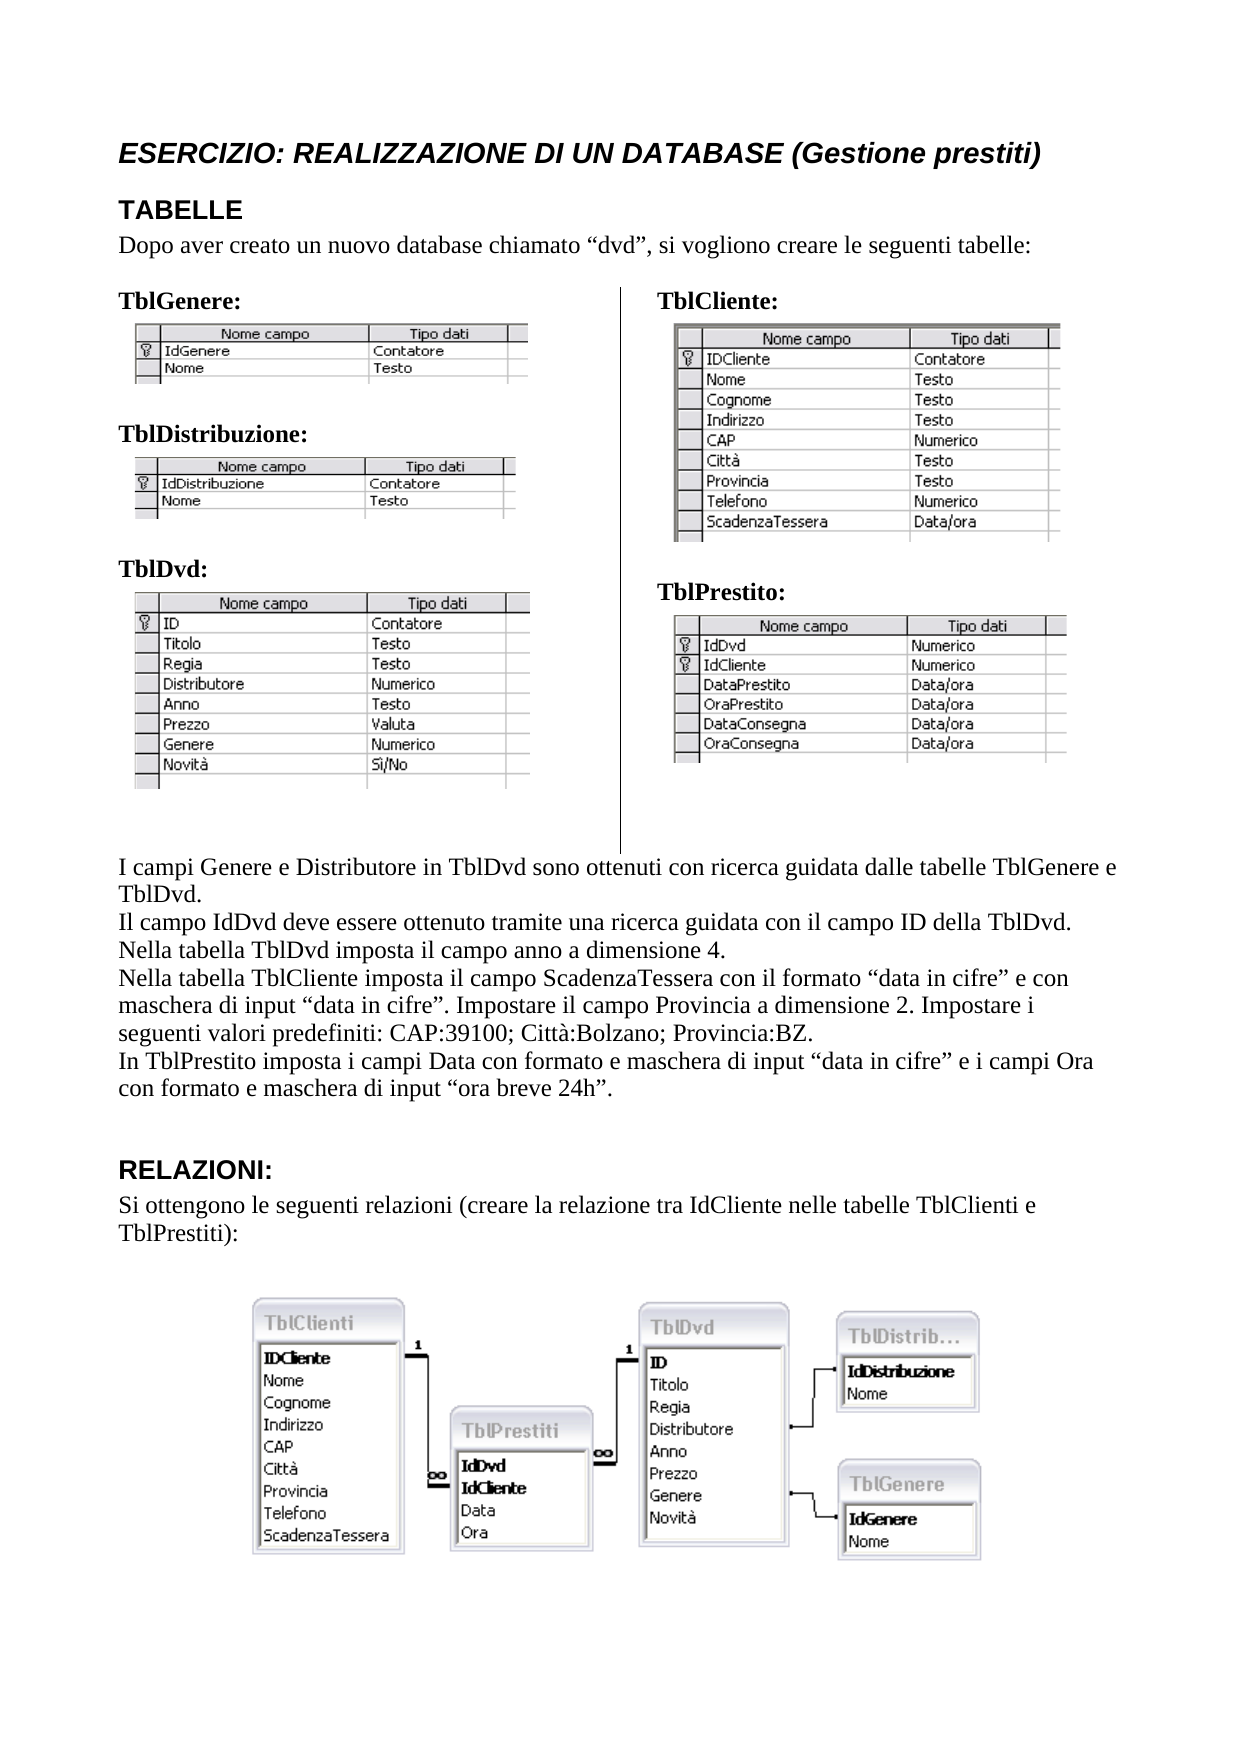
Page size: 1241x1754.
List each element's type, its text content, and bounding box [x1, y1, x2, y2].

text TblDvd: [118, 556, 583, 583]
text In TblPrestito imposta i campi Data con formato e maschera di input “data in cifre” e i campi Ora con formato e maschera di input “ora breve 24h”. [118, 1047, 1122, 1102]
text Si ottengono le seguenti relazioni (creare la relazione tra IdCliente nelle tabelle TblClienti e TblPrestiti): [118, 1191, 1122, 1247]
picture [673, 323, 1061, 542]
subtitle TABELLE [118, 195, 1122, 225]
text I campi Genere e Distributore in TblDvd sono ottenuti con ricerca guidata dalle tabelle TblGenere e TblDvd. [118, 853, 1122, 908]
text Nella tabella TblCliente imposta il campo ScadenzaTessera con il formato “data in cifre” e con maschera di input “data in cifre”. Impostare il campo Provincia a dimensione 2. Impostare i seguenti valori predefiniti: CAP:39100; Città:Bolzano; Provincia:BZ. [118, 964, 1122, 1047]
text TblPrestito: [657, 578, 1122, 606]
text Nella tabella TblDvd imposta il campo anno a dimensione 4. [118, 936, 1122, 964]
picture [134, 323, 528, 384]
subtitle ESERCIZIO: REALIZZAZIONE DI UN DATABASE (Gestione prestiti) [118, 137, 1122, 170]
picture [134, 592, 530, 789]
text TblCliente: [657, 287, 1122, 315]
subtitle RELAZIONI: [118, 1155, 1122, 1185]
text Il campo IdDvd deve essere ottenuto tramite una ricerca guidata con il campo ID della TblDvd. [118, 908, 1122, 936]
picture [673, 615, 1067, 763]
text TblGenere: [118, 287, 583, 315]
text Dopo aver creato un nuovo database chiamato “dvd”, si vogliono creare le seguenti tabelle: [118, 232, 1122, 259]
picture [248, 1283, 992, 1571]
picture [134, 457, 516, 519]
text TblDistribuzione: [118, 421, 583, 448]
